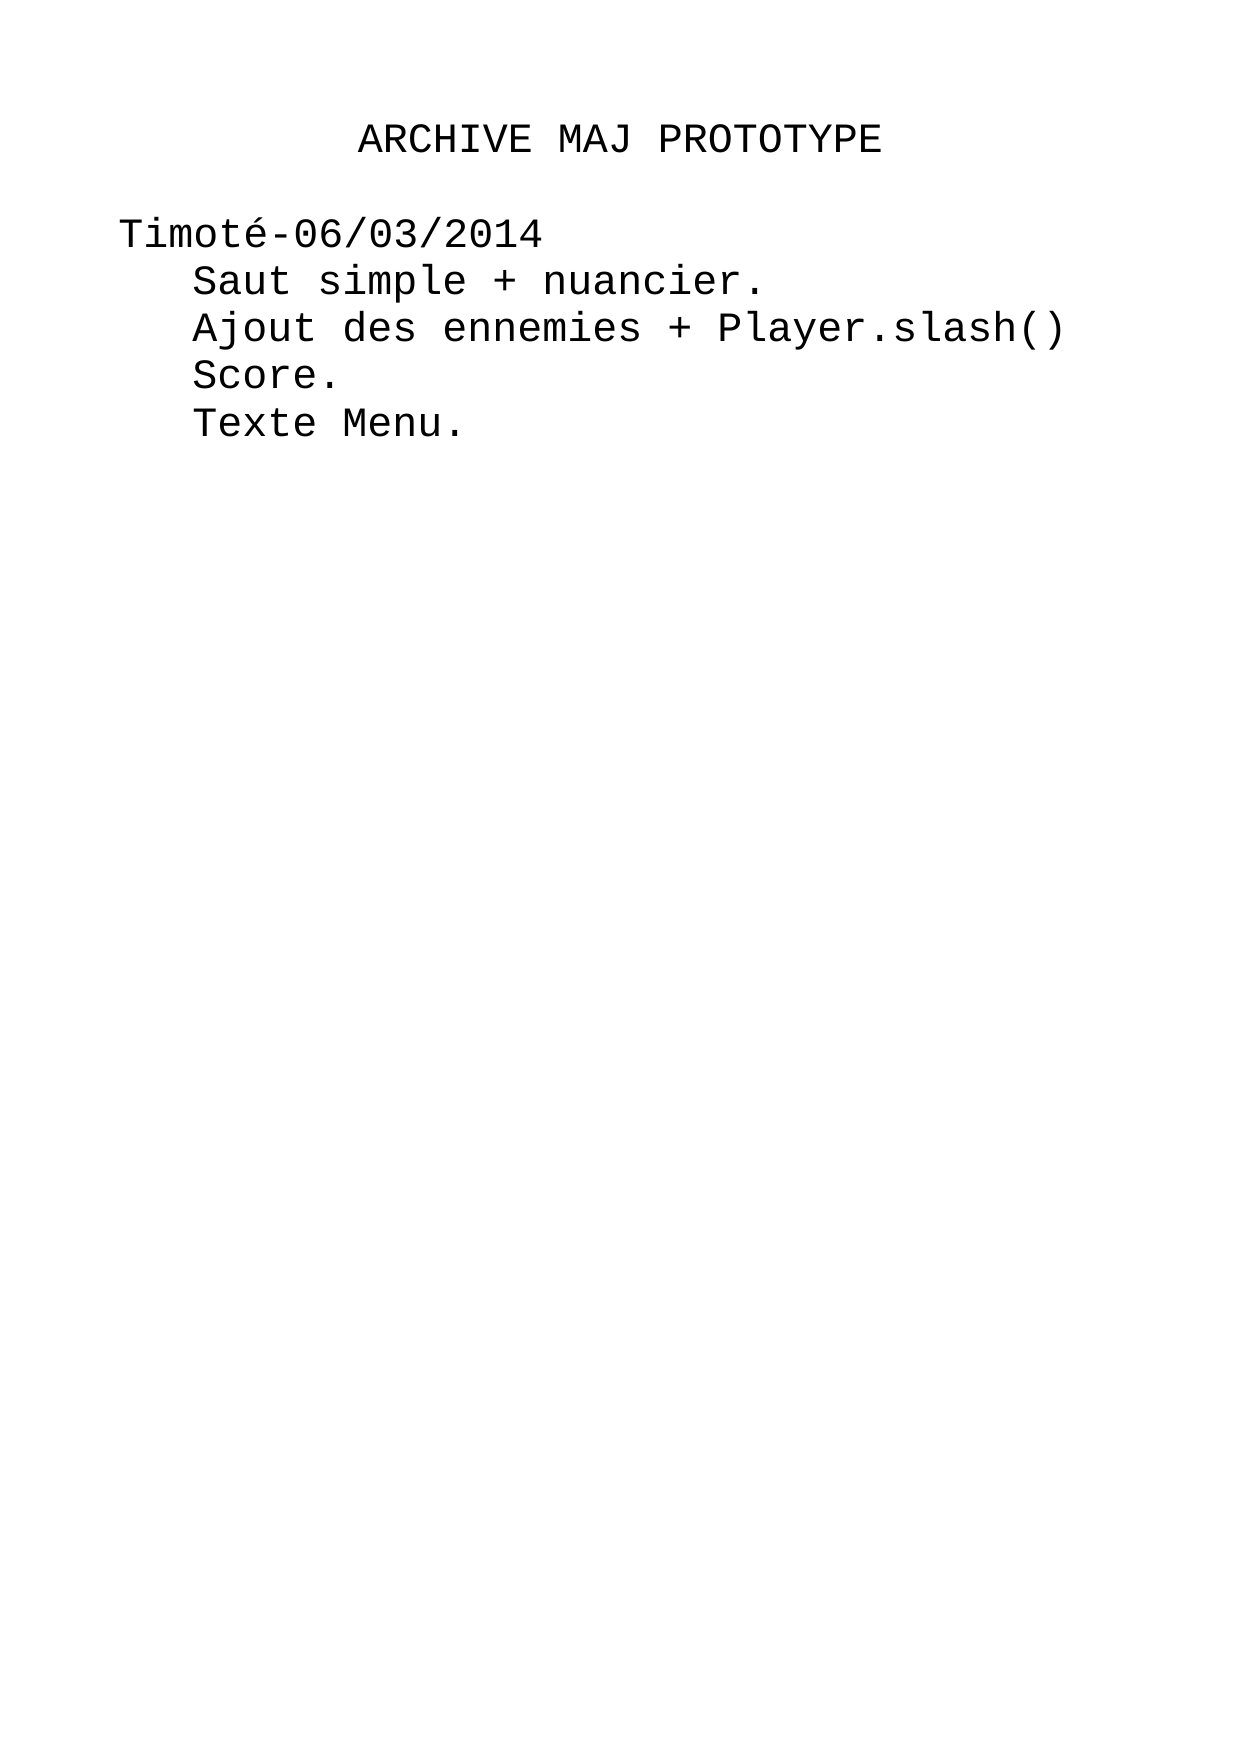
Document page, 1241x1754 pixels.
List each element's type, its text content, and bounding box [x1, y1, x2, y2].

text ARCHIVE MAJ PROTOTYPE [118, 118, 1122, 165]
text Score. [118, 354, 1122, 401]
text Ajout des ennemies + Player.slash() [118, 307, 1122, 354]
text Texte Menu. [118, 401, 1122, 448]
text Timoté-06/03/2014 [118, 212, 1122, 260]
text Saut simple + nuancier. [118, 260, 1122, 307]
